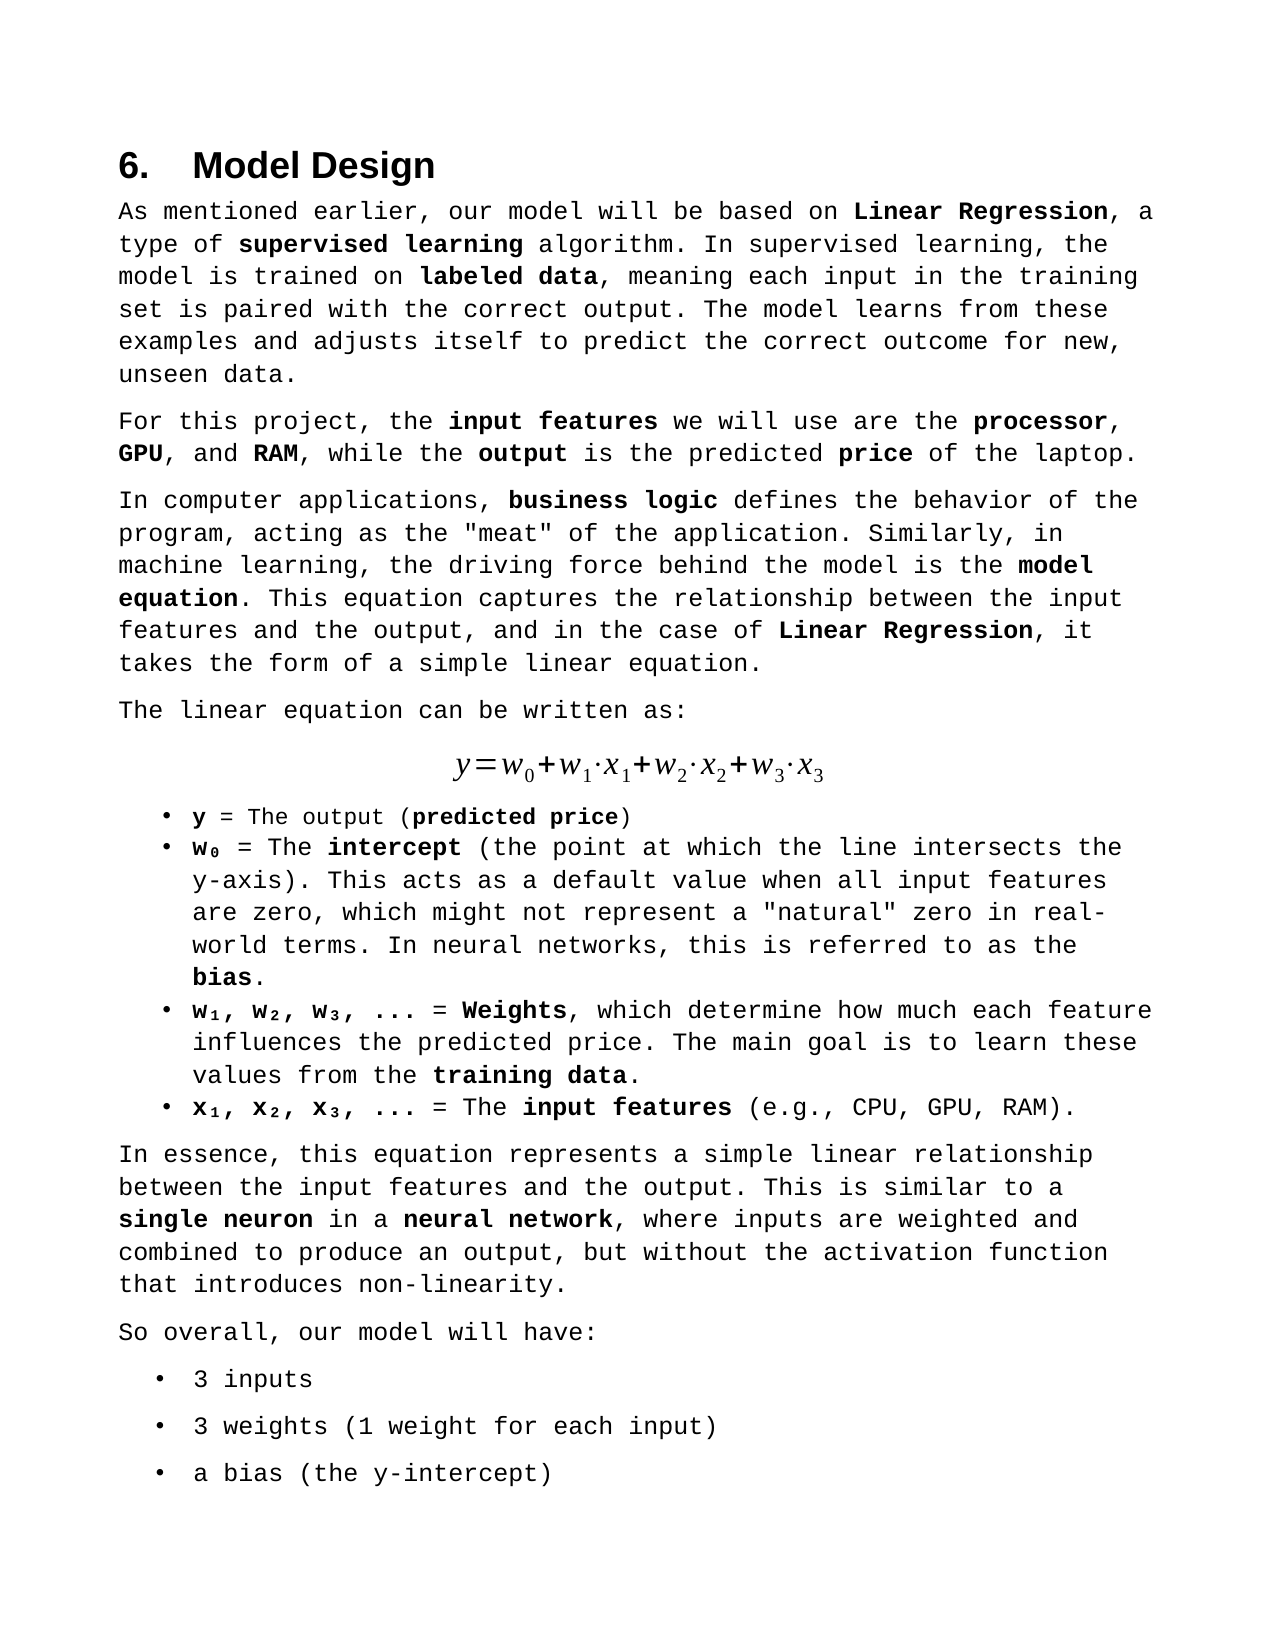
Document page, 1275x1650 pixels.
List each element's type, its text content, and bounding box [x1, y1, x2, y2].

list w₁, w₂, w₃, ... = Weights, which determine how much each feature influences the predicted price. The main goal is to learn these values from the training data. [162, 997, 1157, 1091]
text The linear equation can be written as: [118, 697, 1157, 726]
subtitle Model Design [118, 143, 1157, 186]
list 3 weights (1 weight for each input) [156, 1413, 1157, 1442]
text In computer applications, business logic defines the behavior of the program, acting as the "meat" of the application. Similarly, in machine learning, the driving force behind the model is the model equation. This equation captures the relationship between the input features and the output, and in the case of Linear Regression, it takes the form of a simple linear equation. [118, 488, 1157, 679]
text So overall, our model will have: [118, 1319, 1157, 1347]
list a bias (the y-intercept) [156, 1460, 1157, 1489]
text For this project, the input features we will use are the processor, GPU, and RAM, while the output is the predicted price of the laptop. [118, 408, 1157, 469]
text In essence, this equation represents a simple linear relationship between the input features and the output. This is similar to a single neuron in a neural network, where inputs are weighted and combined to produce an output, but without the activation function that introduces non-linearity. [118, 1142, 1157, 1300]
list y = The output (predicted price) [162, 805, 1157, 831]
list x₁, x₂, x₃, ... = The input features (e.g., CPU, GPU, RAM). [162, 1095, 1157, 1123]
text As mentioned earlier, our model will be based on Linear Regression, a type of supervised learning algorithm. In supervised learning, the model is trained on labeled data, meaning each input in the training set is paired with the correct output. The model learns from these examples and adjusts itself to predict the correct outcome for new, unseen data. [118, 199, 1157, 389]
list w₀ = The intercept (the point at which the line intersects the y-axis). This acts as a default value when all input features are zero, which might not represent a "natural" zero in real-world terms. In neural networks, this is referred to as the bias. [162, 835, 1157, 993]
list 3 inputs [156, 1366, 1157, 1394]
